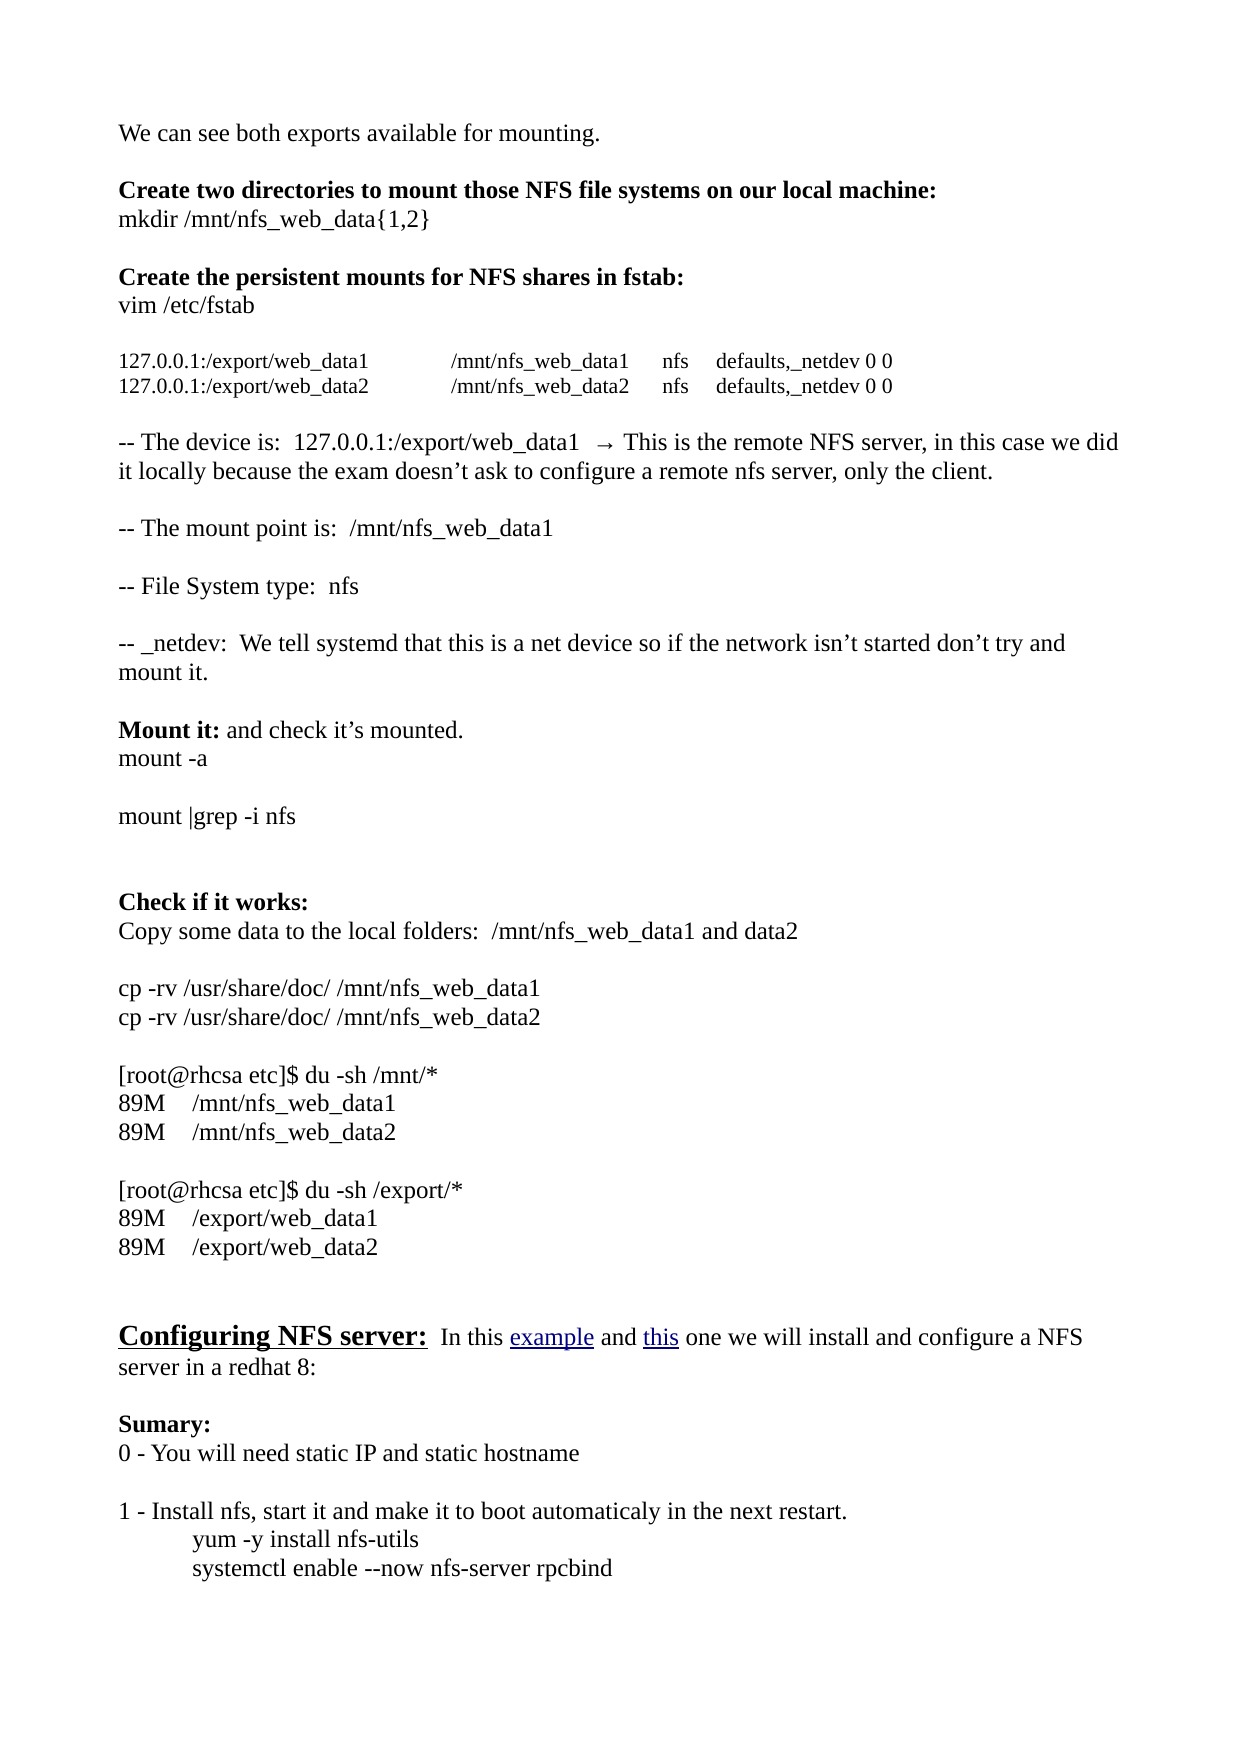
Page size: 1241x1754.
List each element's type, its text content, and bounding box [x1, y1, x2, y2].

text Check if it works: [118, 887, 1122, 916]
text -- _netdev: We tell systemd that this is a net device so if the network isn’t started don’t try and mount it. [118, 628, 1122, 686]
text Create two directories to mount those NFS file systems on our local machine: [118, 176, 1122, 204]
text vim /etc/fstab [118, 291, 1122, 319]
text Mount it: and check it’s mounted. [118, 715, 1122, 743]
text 127.0.0.1:/export/web_data1 /mnt/nfs_web_data1 nfs defaults,_netdev 0 0 [118, 348, 1122, 373]
text [root@rhcsa etc]$ du -sh /mnt/* [118, 1060, 1122, 1088]
text 0 - You will need static IP and static hostname [118, 1438, 1122, 1467]
text 127.0.0.1:/export/web_data2 /mnt/nfs_web_data2 nfs defaults,_netdev 0 0 [118, 373, 1122, 398]
text -- The device is: 127.0.0.1:/export/web_data1 → This is the remote NFS server, in this case we did it locally because the exam doesn’t ask to configure a remote nfs server, only the client. [118, 427, 1122, 485]
text yum -y install nfs-utils [118, 1524, 1122, 1553]
text cp -rv /usr/share/doc/ /mnt/nfs_web_data1 [118, 973, 1122, 1002]
text 89M /mnt/nfs_web_data2 [118, 1117, 1122, 1146]
text Configuring NFS server: In this example and this one we will install and configure a NFS server in a redhat 8: [118, 1318, 1122, 1381]
text We can see both exports available for mounting. [118, 118, 1122, 147]
text mount -a [118, 743, 1122, 772]
text Create the persistent mounts for NFS shares in fstab: [118, 262, 1122, 291]
text 89M /export/web_data2 [118, 1232, 1122, 1261]
text -- File System type: nfs [118, 571, 1122, 600]
text 89M /export/web_data1 [118, 1203, 1122, 1232]
text -- The mount point is: /mnt/nfs_web_data1 [118, 513, 1122, 542]
text systemctl enable --now nfs-server rpcbind [118, 1553, 1122, 1582]
text cp -rv /usr/share/doc/ /mnt/nfs_web_data2 [118, 1002, 1122, 1031]
text mkdir /mnt/nfs_web_data{1,2} [118, 204, 1122, 233]
text mount |grep -i nfs [118, 801, 1122, 830]
text Copy some data to the local folders: /mnt/nfs_web_data1 and data2 [118, 916, 1122, 945]
text [root@rhcsa etc]$ du -sh /export/* [118, 1175, 1122, 1203]
text 1 - Install nfs, start it and make it to boot automaticaly in the next restart. [118, 1496, 1122, 1524]
text Sumary: [118, 1409, 1122, 1438]
text 89M /mnt/nfs_web_data1 [118, 1088, 1122, 1117]
